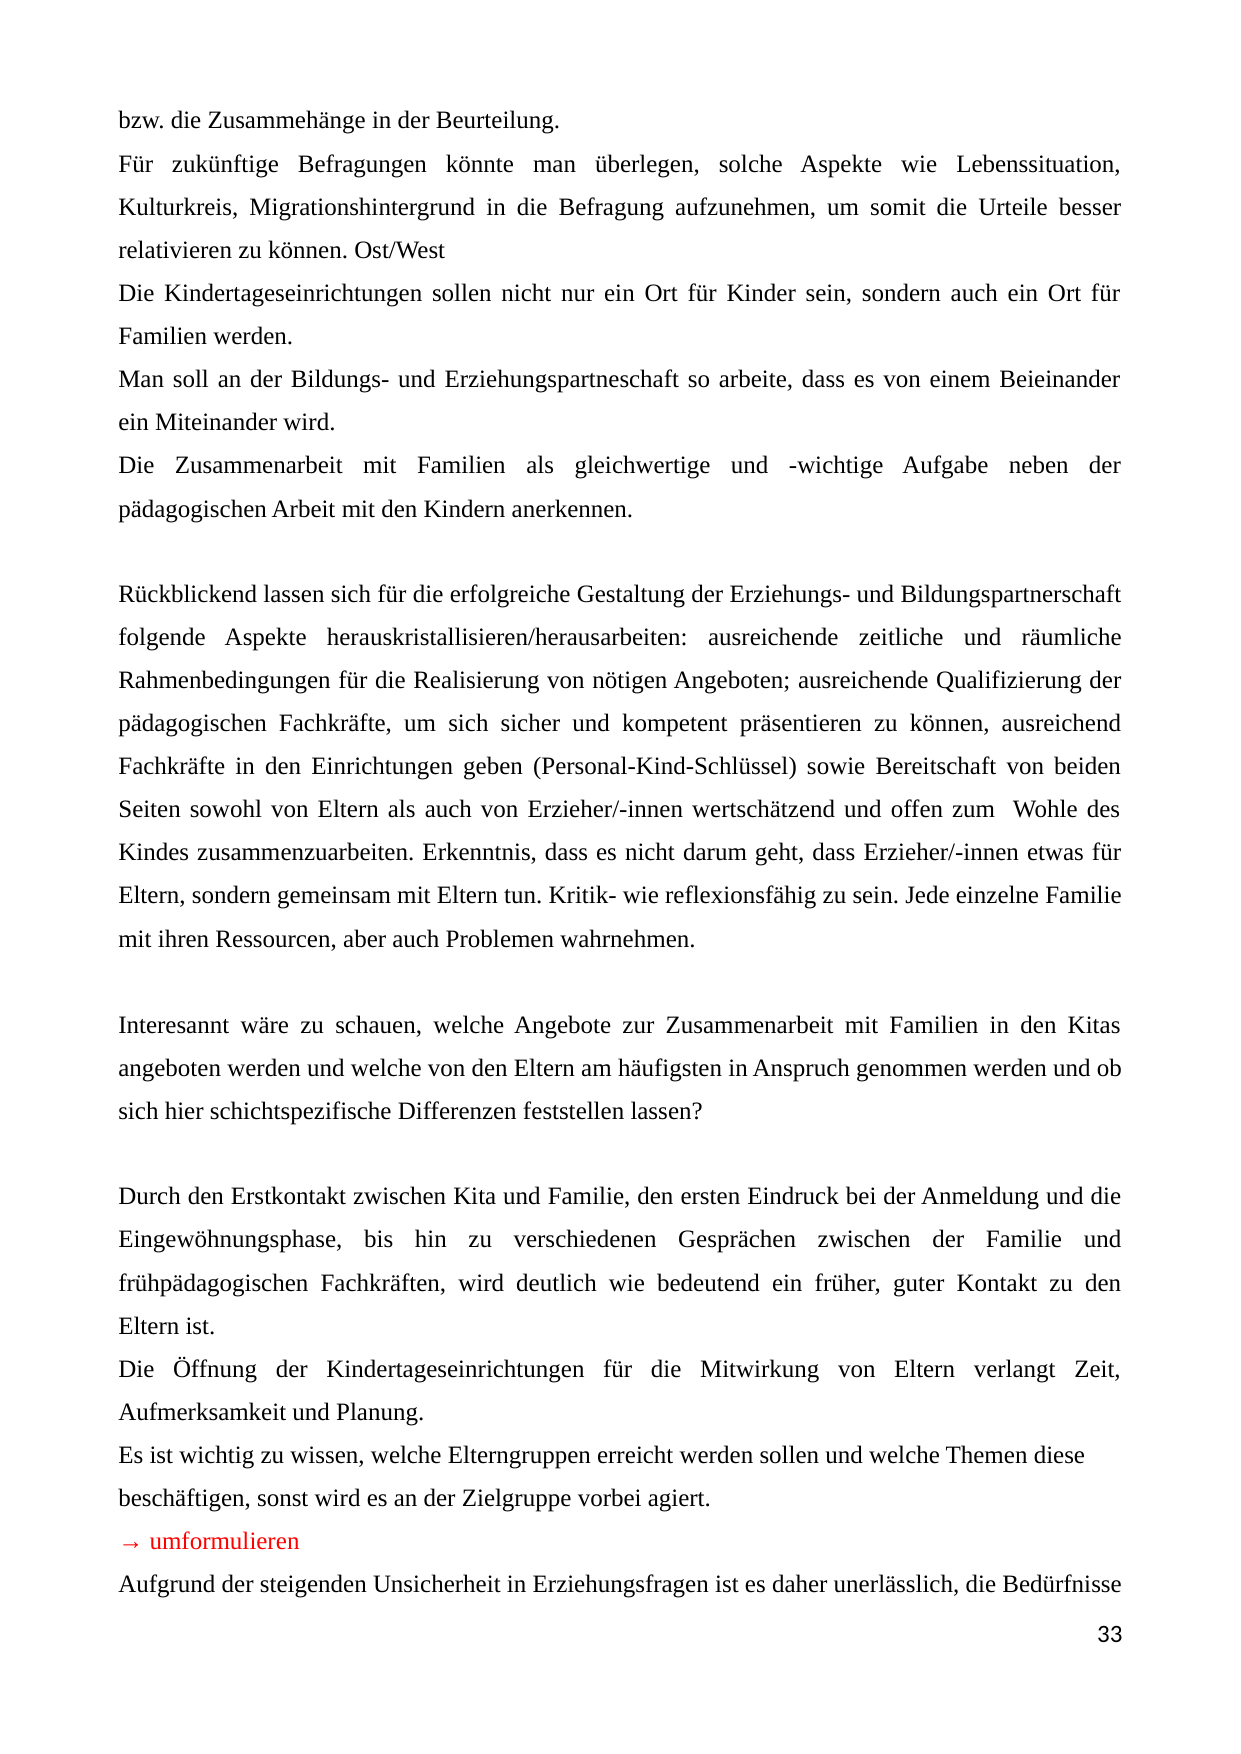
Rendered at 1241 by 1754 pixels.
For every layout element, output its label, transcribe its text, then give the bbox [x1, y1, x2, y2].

text Die Zusammenarbeit mit Familien als gleichwertige und -wichtige Aufgabe neben der pädagogischen Arbeit mit den Kindern anerkennen. [118, 451, 1122, 522]
text Für zukünftige Befragungen könnte man überlegen, solche Aspekte wie Lebenssituation, Kulturkreis, Migrationshintergrund in die Befragung aufzunehmen, um somit die Urteile besser relativieren zu können. Ost/West [118, 149, 1122, 264]
text Aufgrund der steigenden Unsicherheit in Erziehungsfragen ist es daher unerlässlich, die Bedürfnisse [118, 1569, 1122, 1598]
text Die Kindertageseinrichtungen sollen nicht nur ein Ort für Kinder sein, sondern auch ein Ort für Familien werden. [118, 278, 1122, 350]
text Interesannt wäre zu schauen, welche Angebote zur Zusammenarbeit mit Familien in den Kitas angeboten werden und welche von den Eltern am häufigsten in Anspruch genommen werden und ob sich hier schichtspezifische Differenzen feststellen lassen? [118, 1010, 1122, 1125]
text Durch den Erstkontakt zwischen Kita und Familie, den ersten Eindruck bei der Anmeldung und die Eingewöhnungsphase, bis hin zu verschiedenen Gesprächen zwischen der Familie und frühpädagogischen Fachkräften, wird deutlich wie bedeutend ein früher, guter Kontakt zu den Eltern ist. [118, 1181, 1122, 1339]
text bzw. die Zusammehänge in der Beurteilung. [118, 106, 1122, 134]
text Rückblickend lassen sich für die erfolgreiche Gestaltung der Erziehungs- und Bildungspartnerschaft folgende Aspekte herauskristallisieren/herausarbeiten: ausreichende zeitliche und räumliche Rahmenbedingungen für die Realisierung von nötigen Angeboten; ausreichende Qualifizierung der pädagogischen Fachkräfte, um sich sicher und kompetent präsentieren zu können, ausreichend Fachkräfte in den Einrichtungen geben (Personal-Kind-Schlüssel) sowie Bereitschaft von beiden Seiten sowohl von Eltern als auch von Erzieher/-innen wertschätzend und offen zum Wohle des Kindes zusammenzuarbeiten. Erkenntnis, dass es nicht darum geht, dass Erzieher/-innen etwas für Eltern, sondern gemeinsam mit Eltern tun. Kritik- wie reflexionsfähig zu sein. Jede einzelne Familie mit ihren Ressourcen, aber auch Problemen wahrnehmen. [118, 579, 1122, 952]
text → umformulieren [118, 1526, 1122, 1555]
text Die Öffnung der Kindertageseinrichtungen für die Mitwirkung von Eltern verlangt Zeit, Aufmerksamkeit und Planung. [118, 1354, 1122, 1426]
text Man soll an der Bildungs- und Erziehungspartneschaft so arbeite, dass es von einem Beieinander ein Miteinander wird. [118, 364, 1122, 436]
text Es ist wichtig zu wissen, welche Elterngruppen erreicht werden sollen und welche Themen diese beschäftigen, sonst wird es an der Zielgruppe vorbei agiert. [118, 1440, 1122, 1512]
